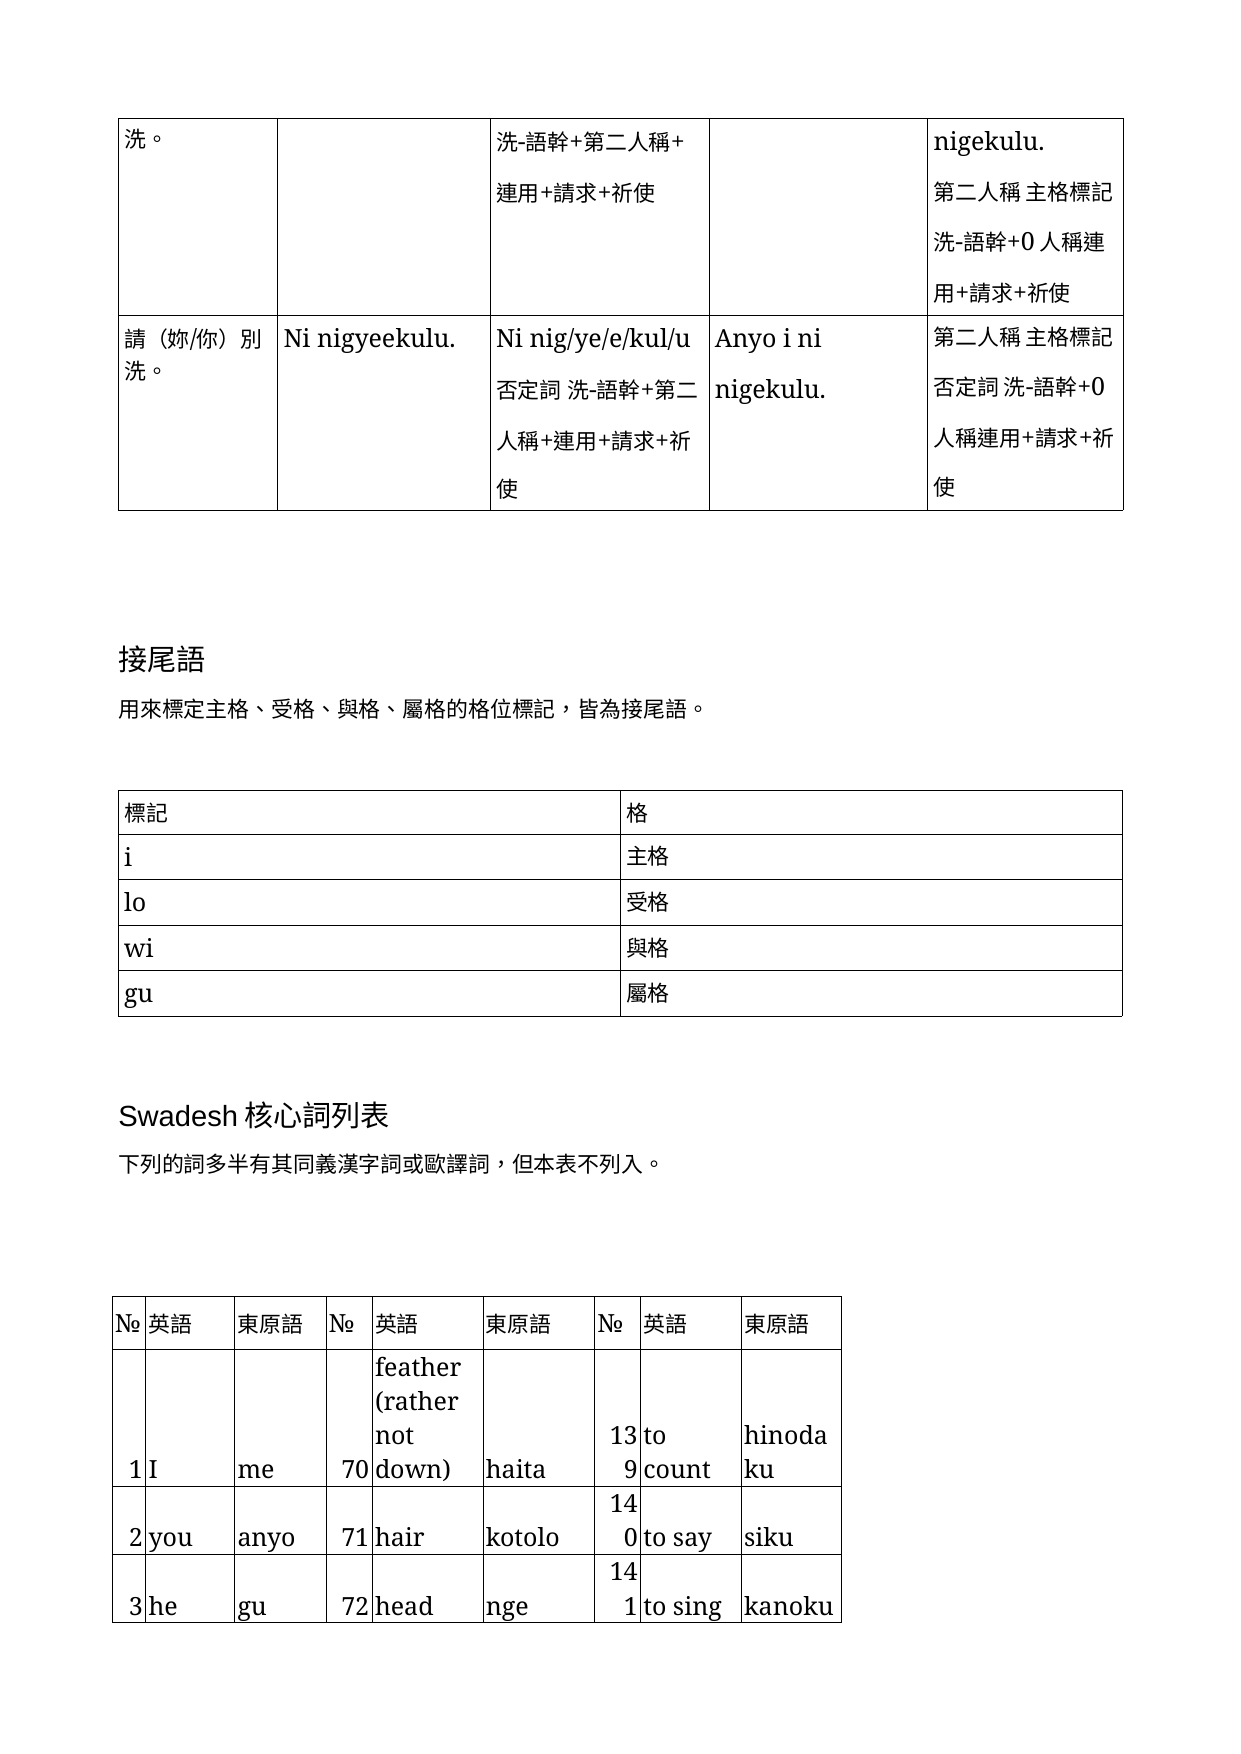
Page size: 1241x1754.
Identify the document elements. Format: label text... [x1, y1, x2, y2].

table_cell 洗-語幹+第二人稱+連用+請求+祈使 [491, 119, 709, 314]
table_cell 70 [327, 1350, 372, 1486]
table_cell me [235, 1350, 326, 1486]
table_header № [327, 1297, 372, 1349]
table_cell 洗。 [119, 119, 277, 314]
table_cell [278, 119, 490, 314]
table_cell 受格 [621, 880, 1122, 925]
table_cell [710, 119, 927, 314]
table_header 東原語 [484, 1297, 594, 1349]
table_cell 主格 [621, 835, 1122, 879]
table_cell kotolo [484, 1487, 594, 1554]
table_header 格 [621, 791, 1122, 833]
table_cell 請（妳/你）別洗。 [119, 316, 277, 510]
table_header 標記 [119, 791, 620, 833]
table_cell hinodaku [742, 1350, 841, 1486]
table_cell gu [119, 971, 620, 1016]
table_cell 141 [595, 1555, 640, 1622]
text 用來標定主格、受格、與格、屬格的格位標記，皆為接尾語。 [118, 692, 1122, 723]
subtitle Swadesh核心詞列表 [118, 1092, 1122, 1134]
table_cell lo [119, 880, 620, 925]
table_cell wi [119, 926, 620, 970]
table_cell to sing [641, 1555, 741, 1622]
table_header 英語 [146, 1297, 234, 1349]
table_cell gu [235, 1555, 326, 1622]
table_cell 3 [113, 1555, 145, 1622]
table_cell 72 [327, 1555, 372, 1622]
table_cell you [146, 1487, 234, 1554]
table_cell I [146, 1350, 234, 1486]
table_cell 第二人稱 主格標記 否定詞 洗-語幹+0人稱連用+請求+祈使 [928, 316, 1123, 510]
table_cell siku [742, 1487, 841, 1554]
table_cell Ni nig/ye/e/kul/u 否定詞 洗-語幹+第二人稱+連用+請求+祈使 [491, 316, 709, 510]
table_cell 71 [327, 1487, 372, 1554]
table_cell 2 [113, 1487, 145, 1554]
table_cell to say [641, 1487, 741, 1554]
table_cell 139 [595, 1350, 640, 1486]
table_cell 1 [113, 1350, 145, 1486]
table_header № [113, 1297, 145, 1349]
table_cell 與格 [621, 926, 1122, 970]
table_header № [595, 1297, 640, 1349]
subtitle 接尾語 [118, 637, 1122, 679]
table_cell nigekulu. 第二人稱 主格標記 洗-語幹+0人稱連用+請求+祈使 [928, 119, 1123, 314]
text 下列的詞多半有其同義漢字詞或歐譯詞，但本表不列入。 [118, 1147, 1122, 1178]
table_cell head [373, 1555, 483, 1622]
table_cell Ni nigyeekulu. [278, 316, 490, 510]
table_header 英語 [641, 1297, 741, 1349]
table_cell 屬格 [621, 971, 1122, 1016]
table_cell nge [484, 1555, 594, 1622]
table_cell to count [641, 1350, 741, 1486]
table_cell hair [373, 1487, 483, 1554]
table_cell kanoku [742, 1555, 841, 1622]
table_cell haita [484, 1350, 594, 1486]
table_cell he [146, 1555, 234, 1622]
table_header 東原語 [742, 1297, 841, 1349]
table_cell 140 [595, 1487, 640, 1554]
table_cell feather (rather not down) [373, 1350, 483, 1486]
table_cell Anyo i ni nigekulu. [710, 316, 927, 510]
table_header 英語 [373, 1297, 483, 1349]
table_cell anyo [235, 1487, 326, 1554]
table_header 東原語 [235, 1297, 326, 1349]
table_cell i [119, 835, 620, 879]
